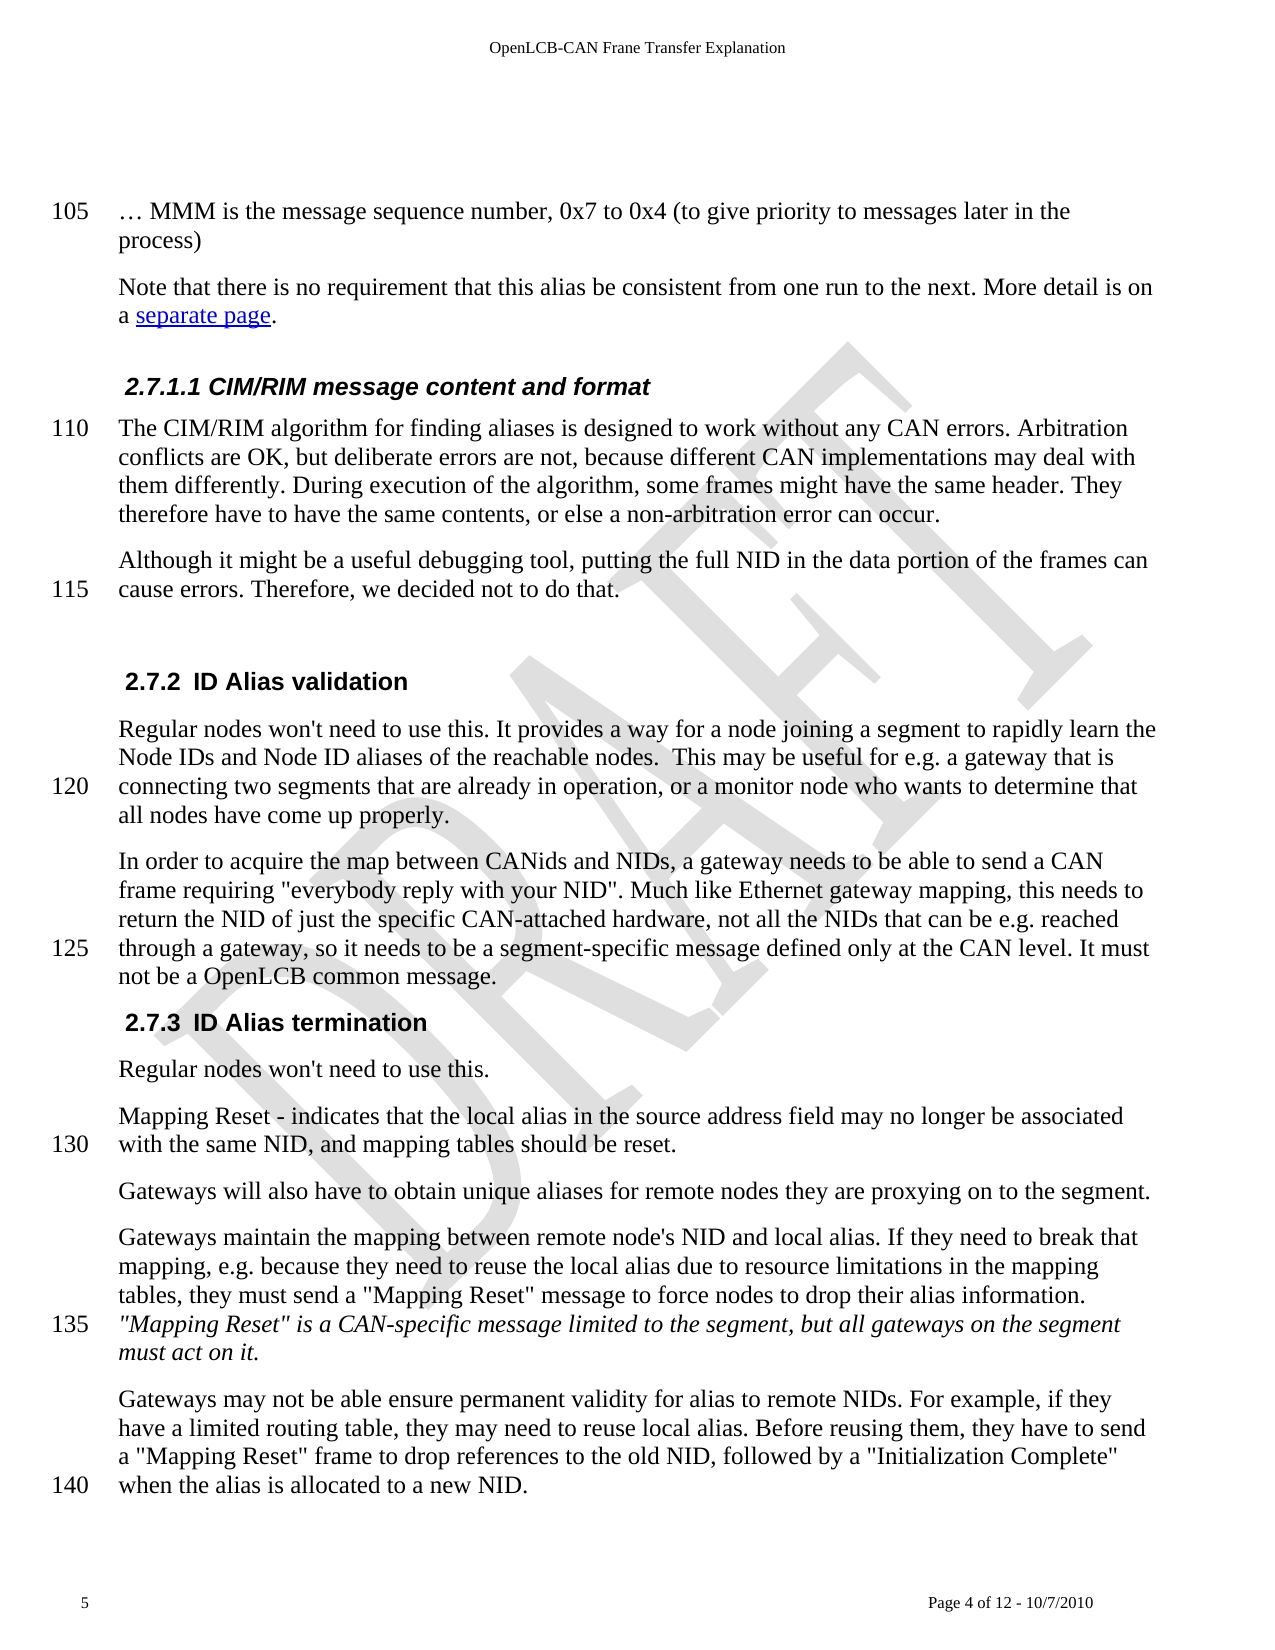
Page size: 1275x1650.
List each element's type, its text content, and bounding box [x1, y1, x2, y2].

subtitle ID Alias termination [407, 1008, 500, 1037]
text Although it might be a useful debugging tool, putting the full NID in the data portion of the frames can cause errors. Therefore, we decided not to do that. [669, 546, 964, 603]
text Regular nodes won't need to use this. [118, 1054, 236, 1083]
subtitle ID Alias termination [212, 1008, 390, 1037]
subtitle ID Alias termination [118, 1008, 179, 1037]
text Although it might be a useful debugging tool, putting the full NID in the data portion of the frames can cause errors. Therefore, we decided not to do that. [950, 546, 1157, 603]
text Regular nodes won't need to use this. [560, 1054, 1157, 1083]
text Note that there is no requirement that this alias be consistent from one run to the next. More detail is on a separate page. [118, 272, 1157, 329]
text Gateways maintain the mapping between remote node's NID and local alias. If they need to break that mapping, e.g. because they need to reuse the local alias due to resource limitations in the mapping tables, they must send a "Mapping Reset" message to force nodes to drop their alias information. "Mapping Reset" is a CAN-specific message limited to the segment, but all gateways on the segment must act on it. [118, 1222, 1157, 1366]
subtitle [549, 667, 756, 696]
text Regular nodes won't need to use this. [250, 1054, 435, 1083]
text Although it might be a useful debugging tool, putting the full NID in the data portion of the frames can cause errors. Therefore, we decided not to do that. [118, 546, 663, 603]
text In order to acquire the map between CANids and NIDs, a gateway needs to be able to send a CAN frame requiring "everybody reply with your NID". Much like Ethernet gateway mapping, this needs to return the NID of just the specific CAN-attached hardware, not all the NIDs that can be e.g. reached through a gateway, so it needs to be a segment-specific message defined only at the CAN level. It must not be a OpenLCB common message. [118, 846, 453, 990]
text Gateways will also have to obtain unique aliases for remote nodes they are proxying on to the segment. [118, 1176, 358, 1205]
text The CIM/RIM algorithm for finding aliases is designed to work without any CAN errors. Arbitration conflicts are OK, but deliberate errors are not, because different CAN implementations may deal with them differently. During execution of the algorithm, some frames might have the same header. They therefore have to have the same contents, or else a non-arbitration error can occur. [757, 436, 889, 528]
text Mapping Reset - indicates that the local alias in the source address field may no longer be associated with the same NID, and mapping tables should be reset. [490, 1101, 1157, 1158]
text The CIM/RIM algorithm for finding aliases is designed to work without any CAN errors. Arbitration conflicts are OK, but deliberate errors are not, because different CAN implementations may deal with them differently. During execution of the algorithm, some frames might have the same header. They therefore have to have the same contents, or else a non-arbitration error can occur. [817, 413, 1157, 528]
subtitle ID Alias termination [514, 1008, 655, 1037]
subtitle [798, 667, 1033, 696]
subtitle [1044, 667, 1157, 696]
text Gateways will also have to obtain unique aliases for remote nodes they are proxying on to the segment. [372, 1176, 494, 1205]
subtitle [880, 372, 1157, 400]
text In order to acquire the map between CANids and NIDs, a gateway needs to be able to send a CAN frame requiring "everybody reply with your NID". Much like Ethernet gateway mapping, this needs to return the NID of just the specific CAN-attached hardware, not all the NIDs that can be e.g. reached through a gateway, so it needs to be a segment-specific message defined only at the CAN level. It must not be a OpenLCB common message. [366, 846, 515, 975]
text Mapping Reset - indicates that the local alias in the source address field may no longer be associated with the same NID, and mapping tables should be reset. [118, 1101, 311, 1158]
text Regular nodes won't need to use this. It provides a way for a node joining a segment to rapidly learn the Node IDs and Node ID aliases of the reachable nodes. This may be useful for e.g. a gateway that is connecting two segments that are already in operation, or a monitor node who wants to determine that all nodes have come up properly. [118, 714, 614, 829]
text … MMM is the message sequence number, 0x7 to 0x4 (to give priority to messages later in the process) [118, 196, 1157, 254]
text Regular nodes won't need to use this. It provides a way for a node joining a segment to rapidly learn the Node IDs and Node ID aliases of the reachable nodes. This may be useful for e.g. a gateway that is connecting two segments that are already in operation, or a monitor node who wants to determine that all nodes have come up properly. [618, 714, 882, 829]
subtitle ID Alias termination [703, 1008, 1157, 1037]
subtitle ID Alias validation [118, 667, 523, 696]
text Gateways will also have to obtain unique aliases for remote nodes they are proxying on to the segment. [520, 1176, 1157, 1205]
text Regular nodes won't need to use this. It provides a way for a node joining a segment to rapidly learn the Node IDs and Node ID aliases of the reachable nodes. This may be useful for e.g. a gateway that is connecting two segments that are already in operation, or a monitor node who wants to determine that all nodes have come up properly. [817, 714, 1157, 829]
text Regular nodes won't need to use this. [453, 1054, 546, 1083]
subtitle [827, 374, 889, 400]
text The CIM/RIM algorithm for finding aliases is designed to work without any CAN errors. Arbitration conflicts are OK, but deliberate errors are not, because different CAN implementations may deal with them differently. During execution of the algorithm, some frames might have the same header. They therefore have to have the same contents, or else a non-arbitration error can occur. [118, 413, 786, 528]
text Regular nodes won't need to use this. It provides a way for a node joining a segment to rapidly learn the Node IDs and Node ID aliases of the reachable nodes. This may be useful for e.g. a gateway that is connecting two segments that are already in operation, or a monitor node who wants to determine that all nodes have come up properly. [555, 714, 701, 829]
text Gateways may not be able ensure permanent validity for alias to remote NIDs. For example, if they have a limited routing table, they may need to reuse local alias. Before reusing them, they have to send a "Mapping Reset" frame to drop references to the old NID, followed by a "Initialization Complete" when the alias is allocated to a new NID. [118, 1384, 1157, 1499]
text Mapping Reset - indicates that the local alias in the source address field may no longer be associated with the same NID, and mapping tables should be reset. [297, 1101, 487, 1158]
text In order to acquire the map between CANids and NIDs, a gateway needs to be able to send a CAN frame requiring "everybody reply with your NID". Much like Ethernet gateway mapping, this needs to return the NID of just the specific CAN-attached hardware, not all the NIDs that can be e.g. reached through a gateway, so it needs to be a segment-specific message defined only at the CAN level. It must not be a OpenLCB common message. [670, 846, 1157, 990]
subtitle CIM/RIM message content and format [118, 372, 816, 400]
text In order to acquire the map between CANids and NIDs, a gateway needs to be able to send a CAN frame requiring "everybody reply with your NID". Much like Ethernet gateway mapping, this needs to return the NID of just the specific CAN-attached hardware, not all the NIDs that can be e.g. reached through a gateway, so it needs to be a segment-specific message defined only at the CAN level. It must not be a OpenLCB common message. [500, 846, 721, 990]
